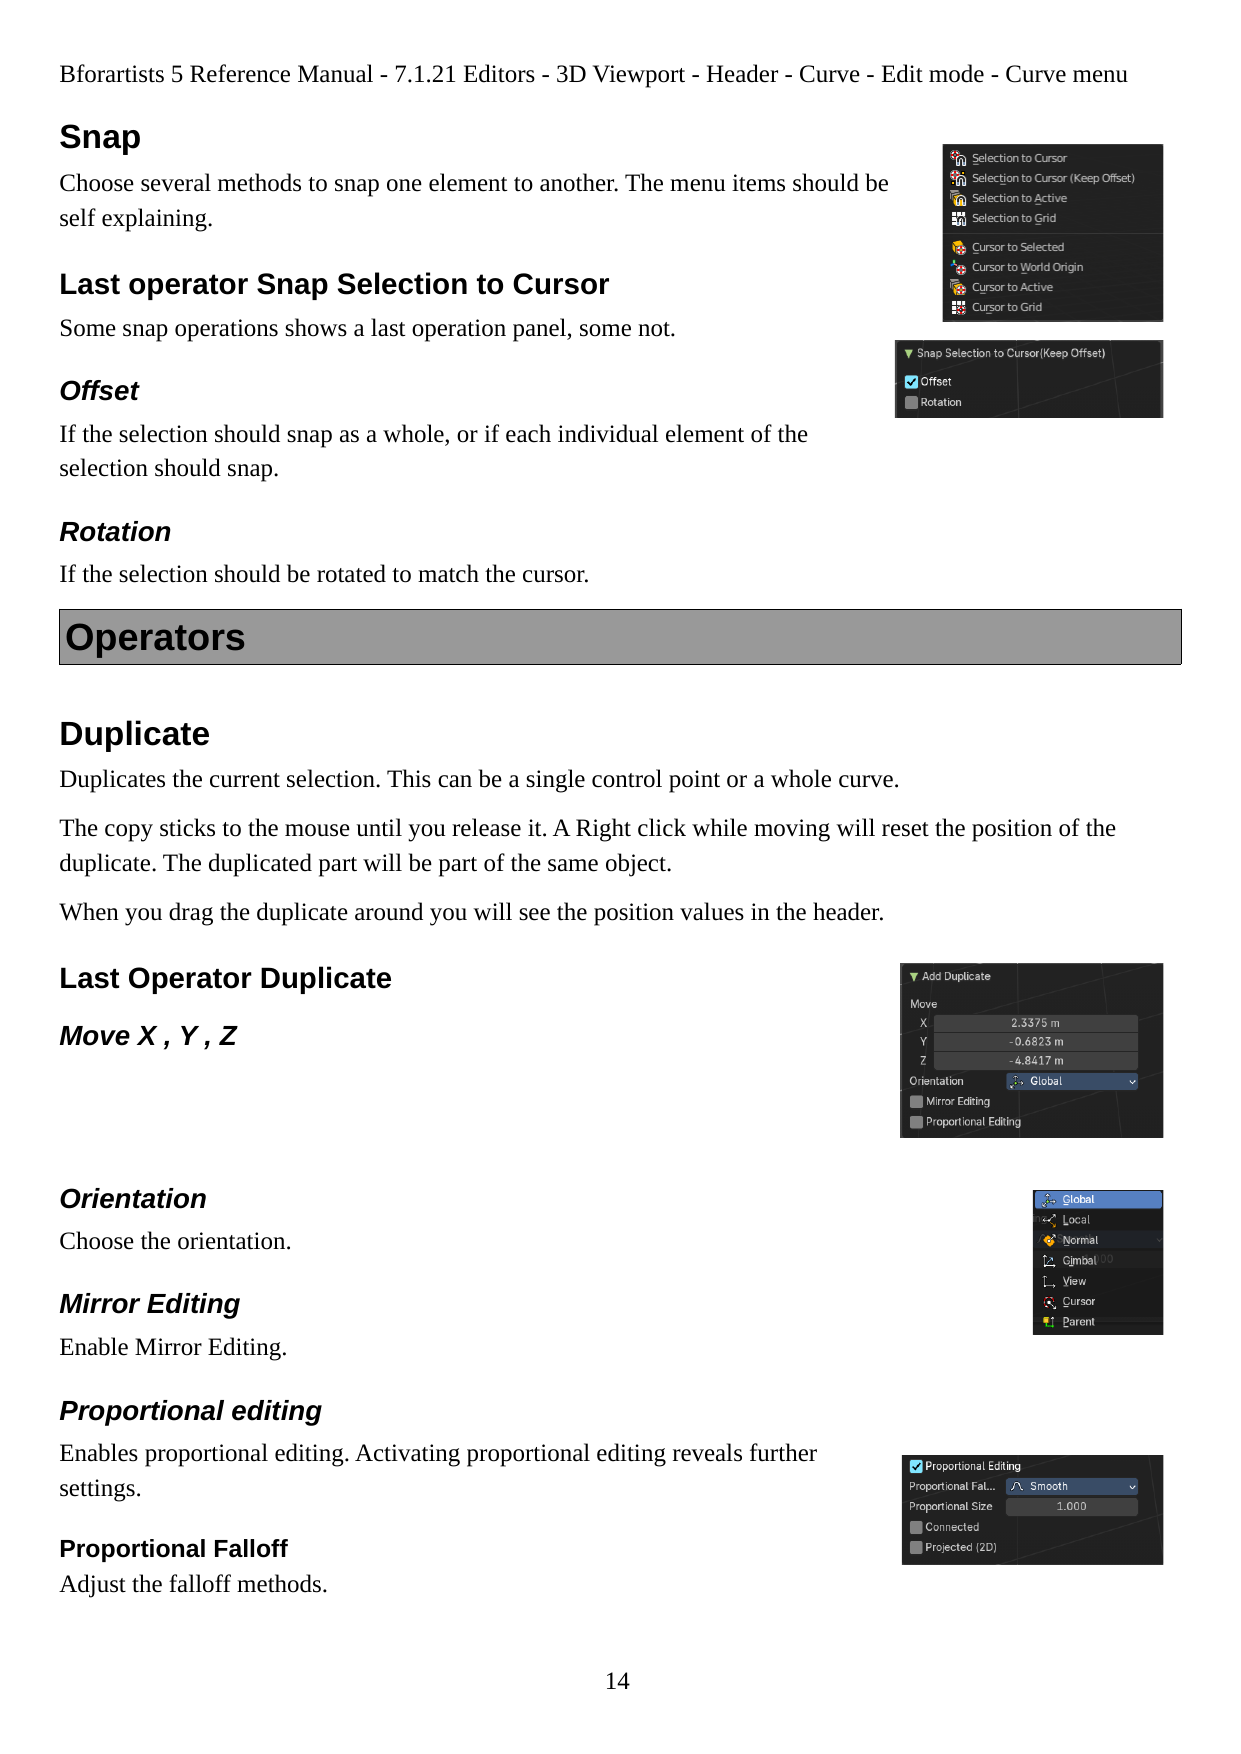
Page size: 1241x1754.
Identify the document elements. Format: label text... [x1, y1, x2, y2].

subtitle Mirror Editing [59, 1288, 1032, 1320]
picture [900, 963, 1164, 1138]
subtitle Proportional editing [59, 1394, 1181, 1426]
text Duplicates the current selection. This can be a single control point or a whole curve. [59, 764, 1181, 793]
text Choose the orientation. [59, 1226, 1032, 1255]
text If the selection should snap as a whole, or if each individual element of the selection should snap. [59, 419, 1181, 482]
text Adjust the falloff methods. [59, 1569, 1181, 1598]
text [1164, 1226, 1181, 1255]
subtitle [1164, 374, 1181, 406]
subtitle [1164, 1534, 1181, 1563]
picture [894, 340, 1164, 418]
text Some snap operations shows a last operation panel, some not. [59, 313, 1181, 342]
picture [1032, 1190, 1164, 1335]
picture [901, 1455, 1164, 1565]
subtitle Offset [59, 374, 894, 406]
text Enable Mirror Editing. [59, 1332, 1181, 1361]
picture [942, 144, 1164, 322]
subtitle [1164, 1288, 1181, 1320]
subtitle Move X , Y , Z [59, 1019, 900, 1051]
subtitle Duplicate [59, 713, 1181, 752]
text If the selection should be rotated to match the cursor. [59, 559, 1181, 588]
subtitle Orientation [59, 1182, 1181, 1214]
subtitle Last operator Snap Selection to Cursor [59, 267, 942, 301]
subtitle Last Operator Duplicate [59, 961, 1181, 994]
table_header Operators [60, 610, 1181, 664]
text Choose several methods to snap one element to another. The menu items should be self explaining. [59, 168, 942, 232]
text When you drag the duplicate around you will see the position values in the header. [59, 897, 1181, 926]
subtitle Proportional Falloff [59, 1534, 901, 1563]
subtitle Snap [59, 117, 1181, 156]
text The copy sticks to the mouse until you release it. A Right click while moving will reset the position of the duplicate. The duplicated part will be part of the same object. [59, 813, 1181, 877]
subtitle [1164, 1019, 1181, 1051]
text Enables proportional editing. Activating proportional editing reveals further settings. [59, 1438, 1181, 1501]
subtitle Rotation [59, 515, 1181, 547]
